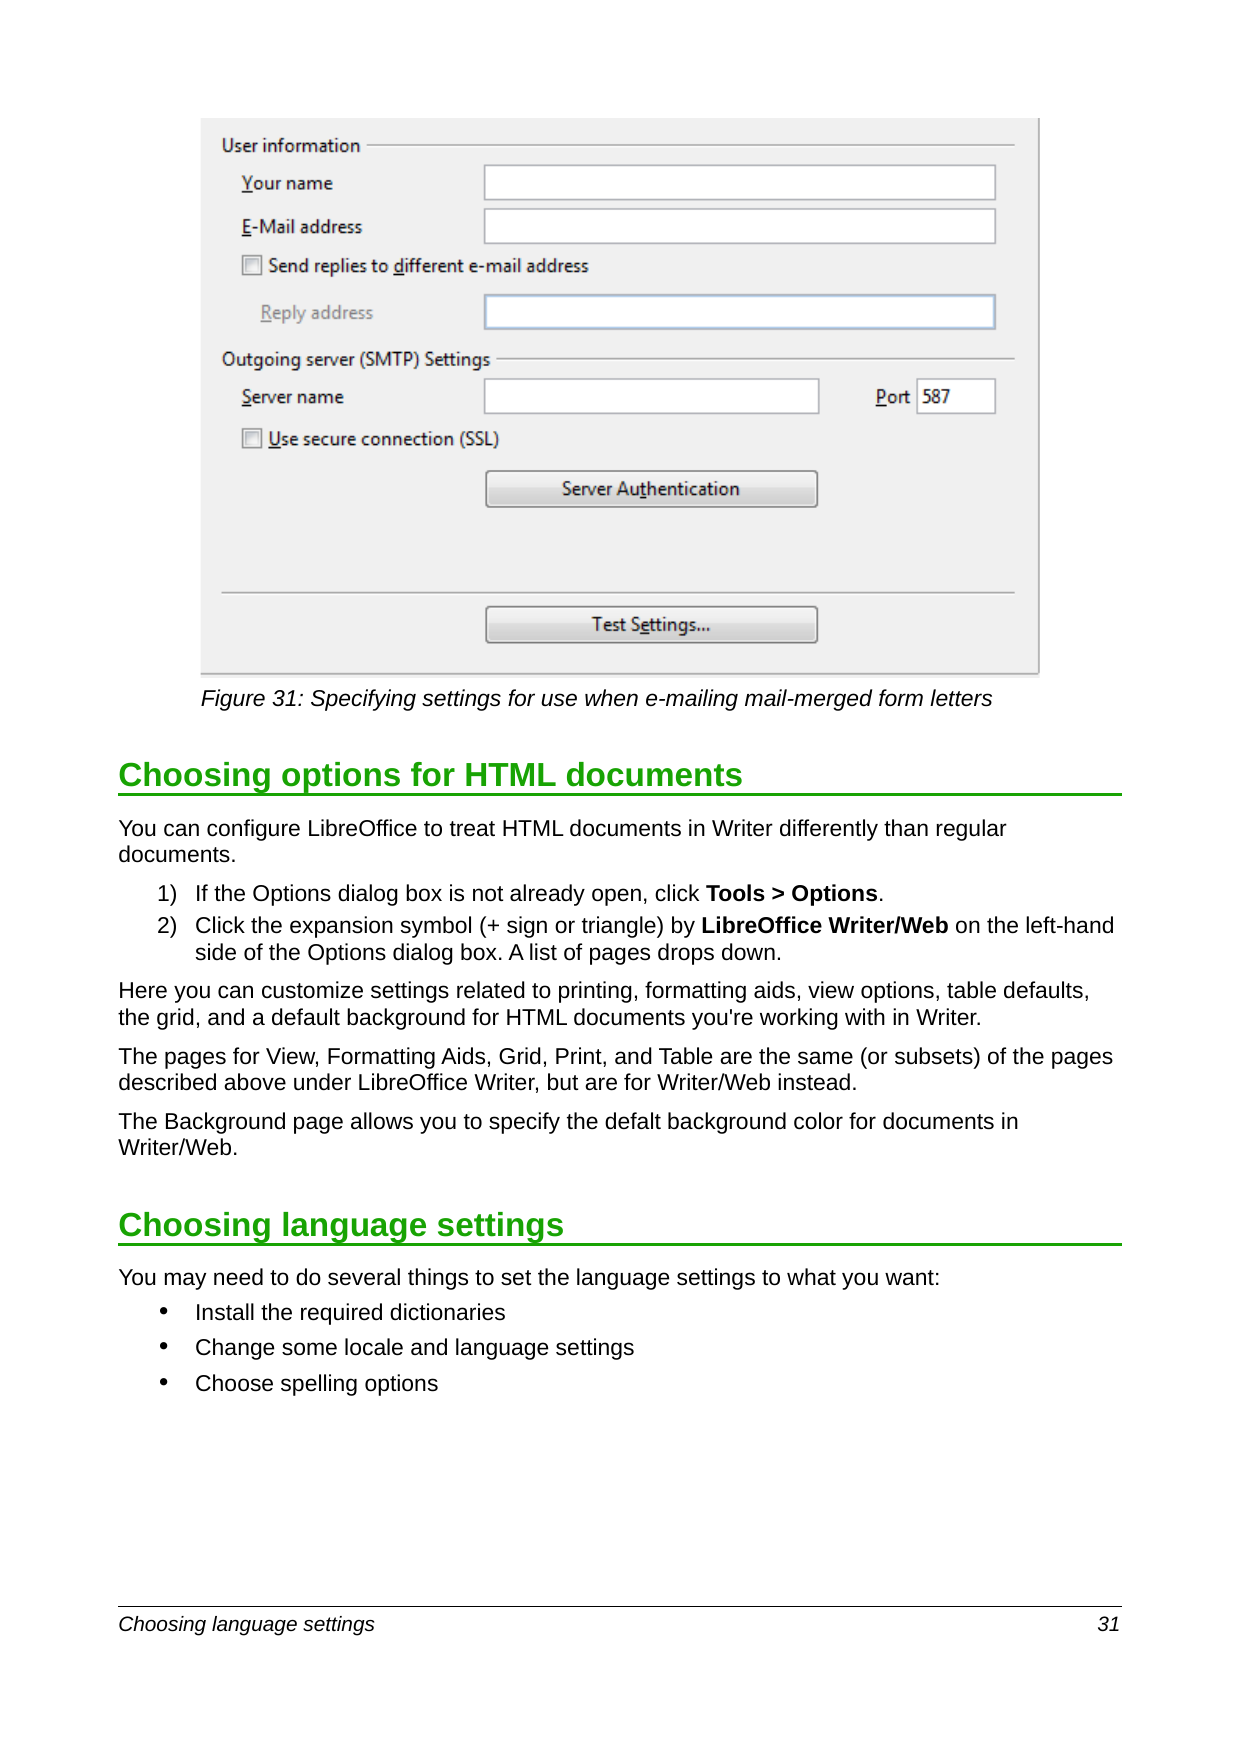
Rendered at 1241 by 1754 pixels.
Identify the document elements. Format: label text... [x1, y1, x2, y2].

list Click the expansion symbol (+ sign or triangle) by LibreOffice Writer/Web on the left-hand side of the Options dialog box. A list of pages drops down. [177, 912, 1122, 965]
list Change some locale and language settings [156, 1333, 1122, 1362]
list Choose spelling options [156, 1368, 1122, 1397]
text Here you can customize settings related to printing, formatting aids, view options, table defaults, the grid, and a default background for HTML documents you're working with in Writer. [118, 977, 1122, 1030]
text Figure 31: Specifying settings for use when e-mailing mail-merged form letters [201, 684, 1040, 711]
picture [200, 118, 1040, 678]
subtitle Choosing options for HTML documents [118, 755, 1122, 793]
list Install the required dictionaries [156, 1297, 1122, 1326]
list If the Options dialog box is not already open, click Tools > Options. [177, 880, 1122, 906]
text The Background page allows you to specify the defalt background color for documents in Writer/Web. [118, 1108, 1122, 1161]
subtitle Choosing language settings [118, 1205, 1122, 1243]
text You can configure LibreOffice to treat HTML documents in Writer differently than regular documents. [118, 814, 1122, 867]
list You may need to do several things to set the language settings to what you want: [118, 1264, 1122, 1291]
text The pages for View, Formatting Aids, Grid, Print, and Table are the same (or subsets) of the pages described above under LibreOffice Writer, but are for Writer/Web instead. [118, 1043, 1122, 1095]
